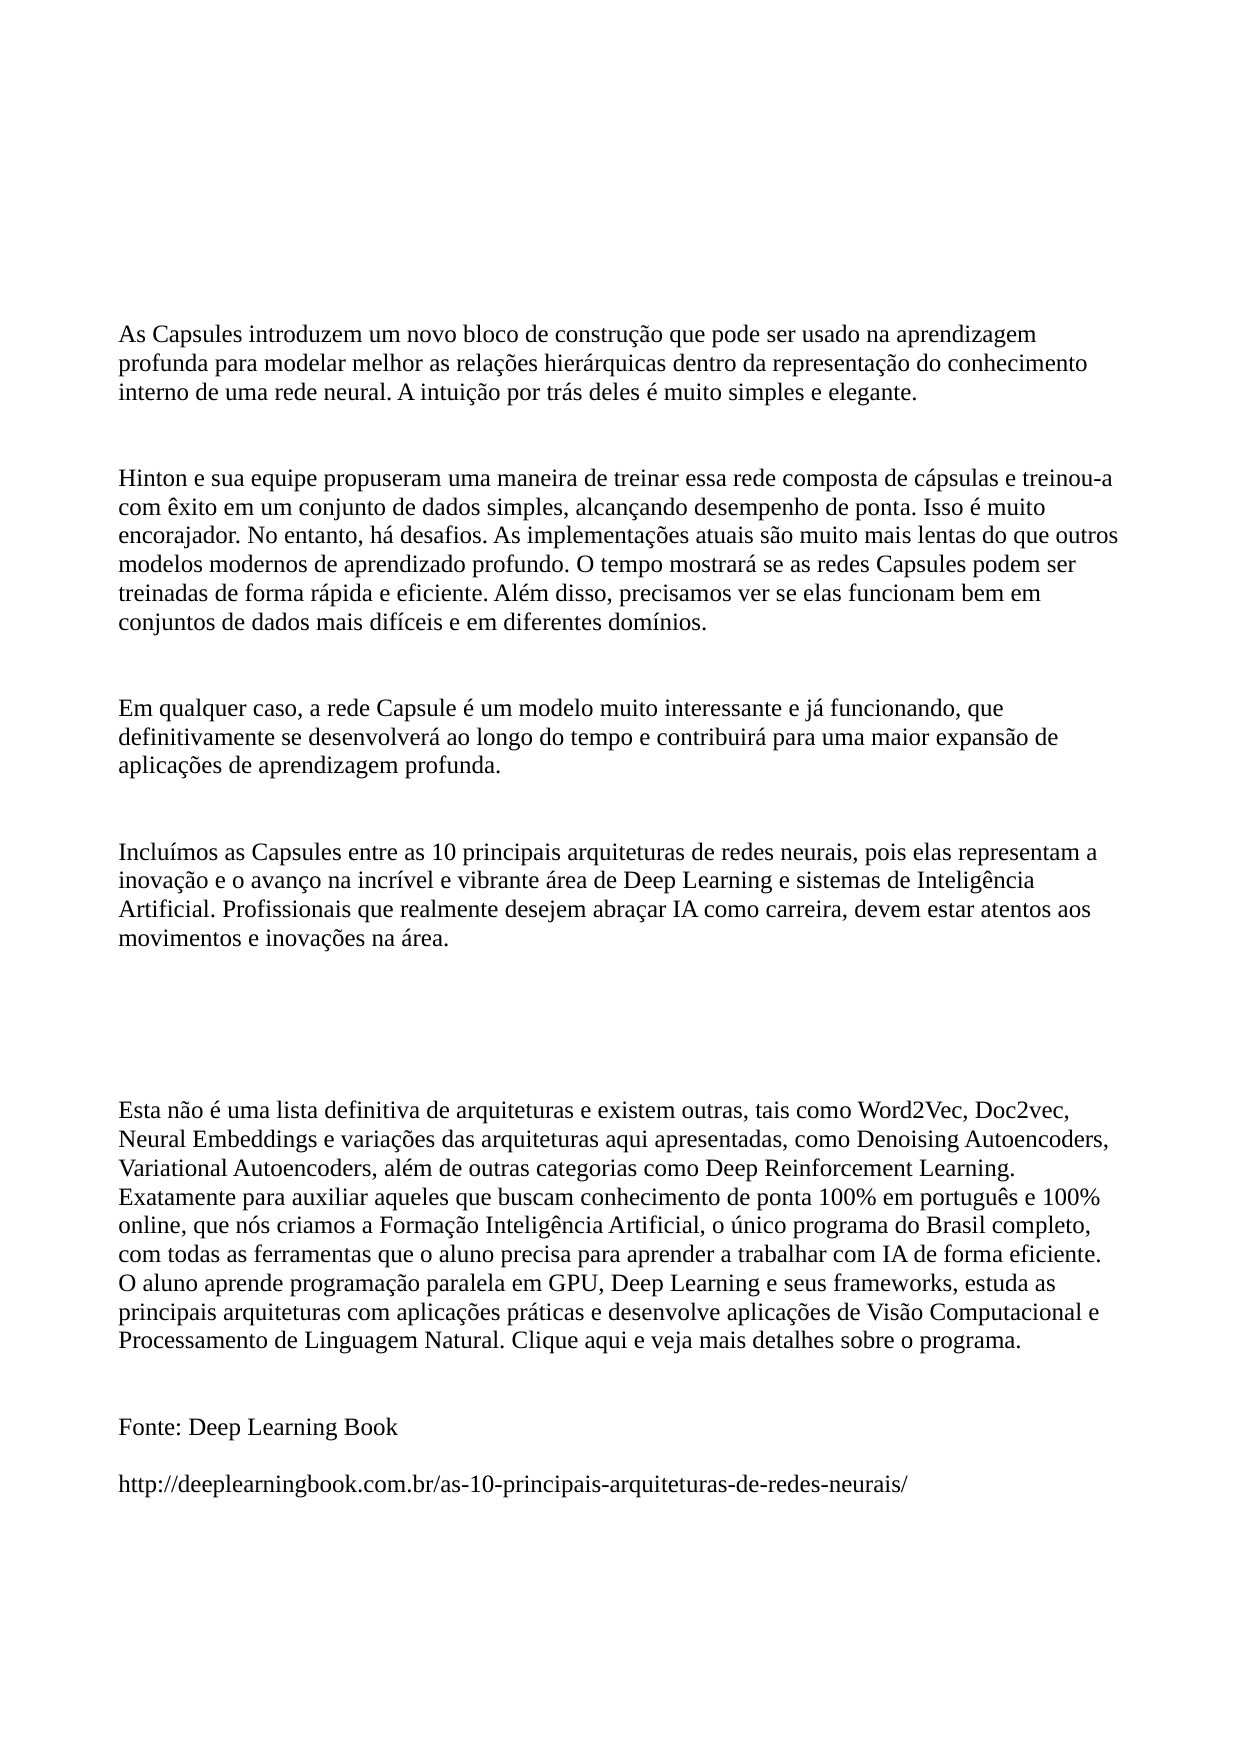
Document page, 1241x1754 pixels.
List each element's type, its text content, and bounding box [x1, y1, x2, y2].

text Em qualquer caso, a rede Capsule é um modelo muito interessante e já funcionando, que definitivamente se desenvolverá ao longo do tempo e contribuirá para uma maior expansão de aplicações de aprendizagem profunda. [118, 693, 1122, 779]
text Fonte: Deep Learning Book [118, 1412, 1122, 1441]
text Incluímos as Capsules entre as 10 principais arquiteturas de redes neurais, pois elas representam a inovação e o avanço na incrível e vibrante área de Deep Learning e sistemas de Inteligência Artificial. Profissionais que realmente desejem abraçar IA como carreira, devem estar atentos aos movimentos e inovações na área. [118, 837, 1122, 952]
text Hinton e sua equipe propuseram uma maneira de treinar essa rede composta de cápsulas e treinou-a com êxito em um conjunto de dados simples, alcançando desempenho de ponta. Isso é muito encorajador. No entanto, há desafios. As implementações atuais são muito mais lentas do que outros modelos modernos de aprendizado profundo. O tempo mostrará se as redes Capsules podem ser treinadas de forma rápida e eficiente. Além disso, precisamos ver se elas funcionam bem em conjuntos de dados mais difíceis e em diferentes domínios. [118, 463, 1122, 636]
text http://deeplearningbook.com.br/as-10-principais-arquiteturas-de-redes-neurais/ [118, 1469, 1122, 1498]
text Esta não é uma lista definitiva de arquiteturas e existem outras, tais como Word2Vec, Doc2vec, Neural Embeddings e variações das arquiteturas aqui apresentadas, como Denoising Autoencoders, Variational Autoencoders, além de outras categorias como Deep Reinforcement Learning. Exatamente para auxiliar aqueles que buscam conhecimento de ponta 100% em português e 100% online, que nós criamos a Formação Inteligência Artificial, o único programa do Brasil completo, com todas as ferramentas que o aluno precisa para aprender a trabalhar com IA de forma eficiente. O aluno aprende programação paralela em GPU, Deep Learning e seus frameworks, estuda as principais arquiteturas com aplicações práticas e desenvolve aplicações de Visão Computacional e Processamento de Linguagem Natural. Clique aqui e veja mais detalhes sobre o programa. [118, 1096, 1122, 1354]
text As Capsules introduzem um novo bloco de construção que pode ser usado na aprendizagem profunda para modelar melhor as relações hierárquicas dentro da representação do conhecimento interno de uma rede neural. A intuição por trás deles é muito simples e elegante. [118, 319, 1122, 406]
